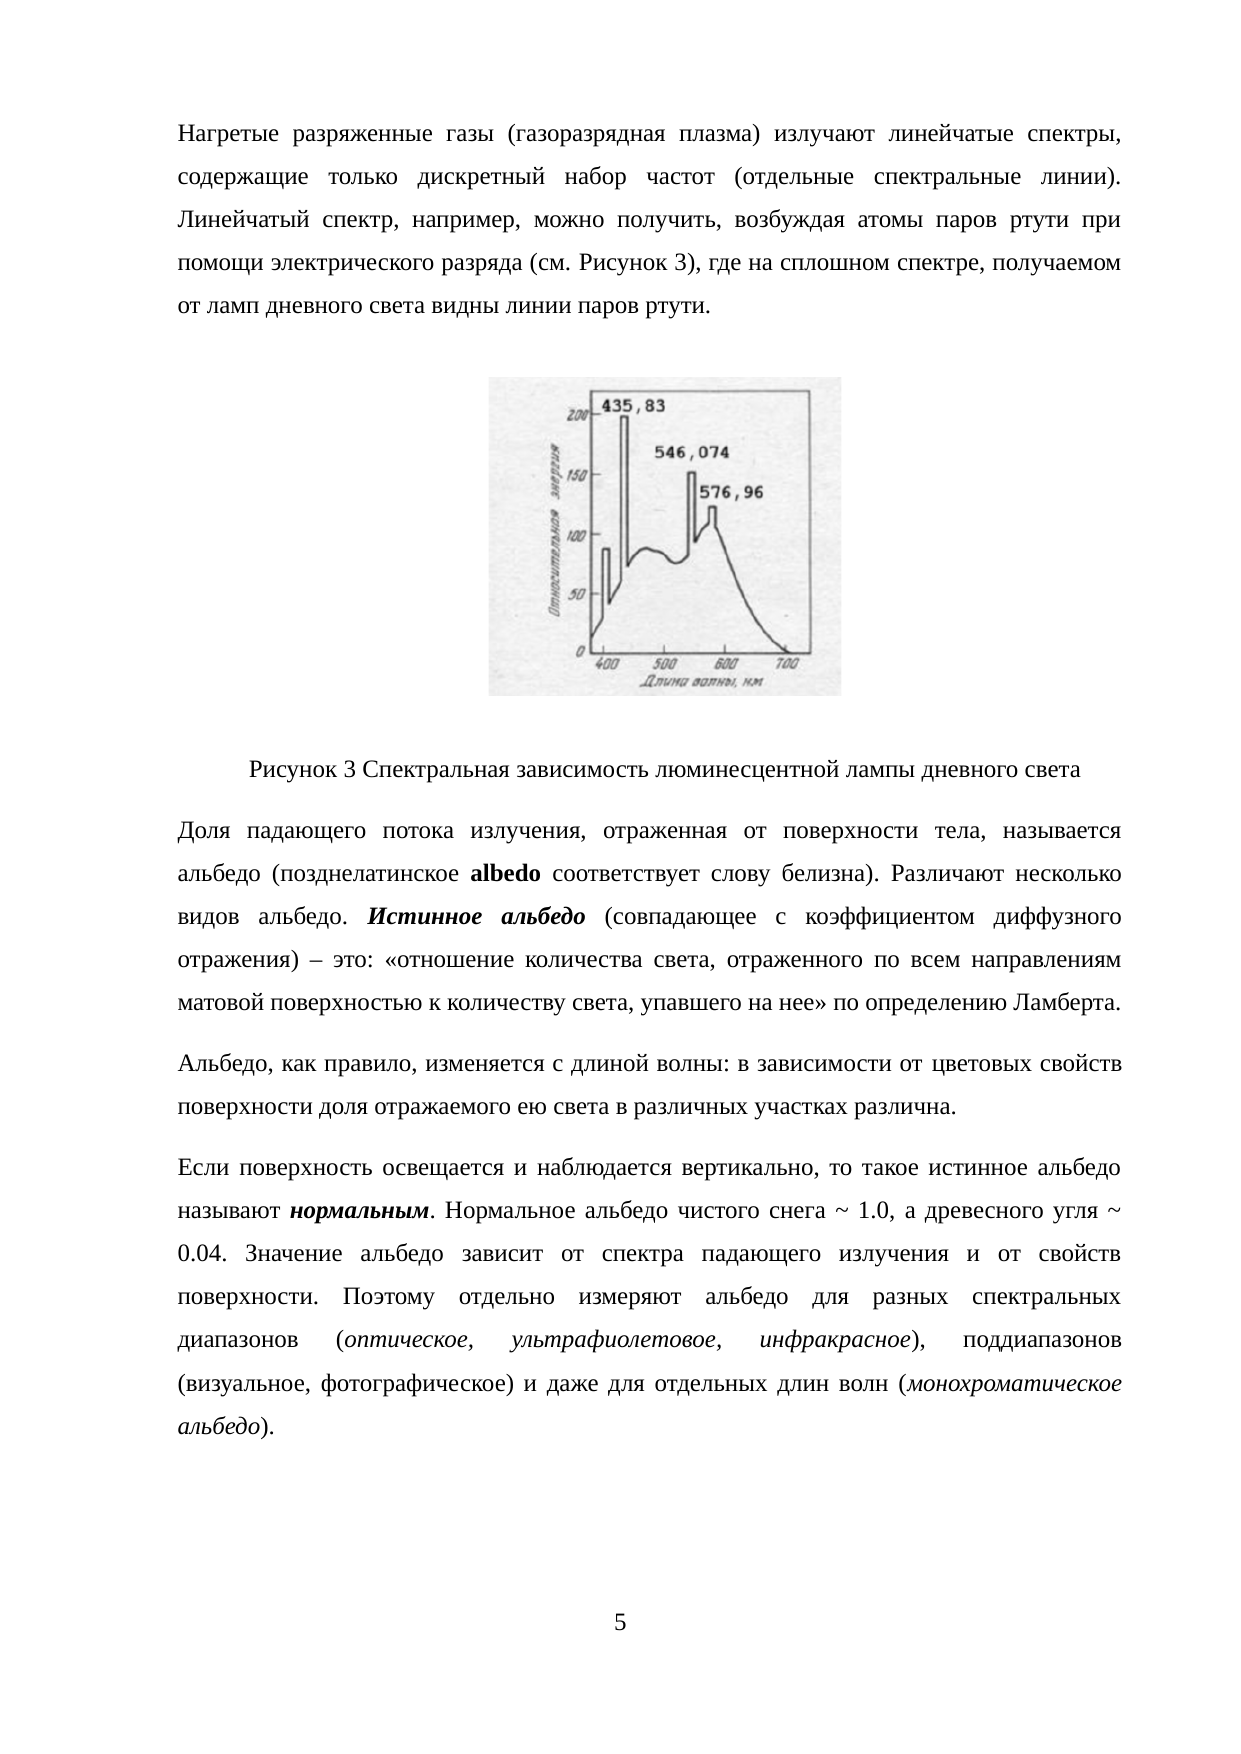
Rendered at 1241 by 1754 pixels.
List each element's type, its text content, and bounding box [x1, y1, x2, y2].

text Альбедо, как правило, изменяется с длиной волны: в зависимости от цветовых свойств поверхности доля отражаемого ею света в различных участках различна. [177, 1048, 1122, 1120]
text Рисунок 3 Спектральная зависимость люминесцентной лампы дневного света [118, 754, 1122, 783]
picture [488, 377, 842, 696]
text Если поверхность освещается и наблюдается вертикально, то такое истинное альбедо называют нормальным. Нормальное альбедо чистого снега ~ 1.0, а древесного угля ~ 0.04. Значение альбедо зависит от спектра падающего излучения и от свойств поверхности. Поэтому отдельно измеряют альбедо для разных спектральных диапазонов (оптическое, ультрафиолетовое, инфракрасное), поддиапазонов (визуальное, фотографическое) и даже для отдельных длин волн (монохроматическое альбедо). [177, 1152, 1122, 1439]
text Доля падающего потока излучения, отраженная от поверхности тела, называется альбедо (позднелатинское albedo соответствует слову белизна). Различают несколько видов альбедо. Истинное альбедо (совпадающее с коэффициентом диффузного отражения) – это: «отношение количества света, отраженного по всем направлениям матовой поверхностью к количеству света, упавшего на нее» по определению Ламберта. [177, 815, 1122, 1016]
text Нагретые разряженные газы (газоразрядная плазма) излучают линейчатые спектры, содержащие только дискретный набор частот (отдельные спектральные линии). Линейчатый спектр, например, можно получить, возбуждая атомы паров ртути при помощи электрического разряда (см. Рисунок 3), где на сплошном спектре, получаемом от ламп дневного света видны линии паров ртути. [177, 118, 1122, 319]
